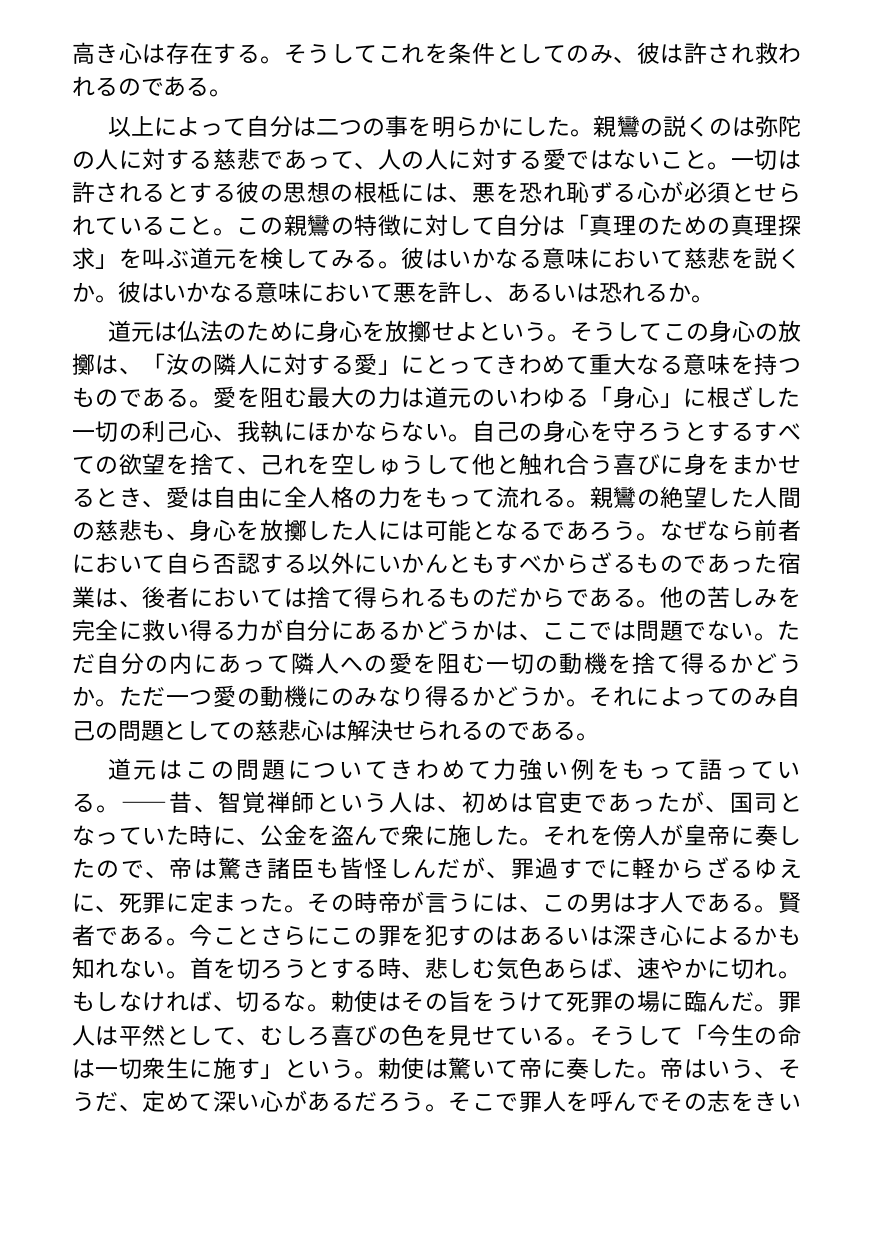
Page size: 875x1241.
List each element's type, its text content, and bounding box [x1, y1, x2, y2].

text 高き心は存在する。そうしてこれを条件としてのみ、彼は許され救われるのである。 [72, 36, 802, 102]
text 以上によって自分は二つの事を明らかにした。親鸞の説くのは弥陀の人に対する慈悲であって、人の人に対する愛ではないこと。一切は許されるとする彼の思想の根柢には、悪を恐れ恥ずる心が必須とせられていること。この親鸞の特徴に対して自分は「真理のための真理探求」を叫ぶ道元を検してみる。彼はいかなる意味において慈悲を説くか。彼はいかなる意味において悪を許し、あるいは恐れるか。 [72, 108, 802, 308]
text 道元はこの問題についてきわめて力強い例をもって語っている。――昔、智覚禅師という人は、初めは官吏であったが、国司となっていた時に、公金を盗んで衆に施した。それを傍人が皇帝に奏したので、帝は驚き諸臣も皆怪しんだが、罪過すでに軽からざるゆえに、死罪に定まった。その時帝が言うには、この男は才人である。賢者である。今ことさらにこの罪を犯すのはあるいは深き心によるかも知れない。首を切ろうとする時、悲しむ気色あらば、速やかに切れ。もしなければ、切るな。勅使はその旨をうけて死罪の場に臨んだ。罪人は平然として、むしろ喜びの色を見せている。そうして「今生の命は一切衆生に施す」という。勅使は驚いて帝に奏した。帝はいう、そうだ、定めて深い心があるだろう。そこで罪人を呼んでその志をきい [72, 752, 802, 1117]
text 道元は仏法のために身心を放擲せよという。そうしてこの身心の放擲は、「汝の隣人に対する愛」にとってきわめて重大なる意味を持つものである。愛を阻む最大の力は道元のいわゆる「身心」に根ざした一切の利己心、我執にほかならない。自己の身心を守ろうとするすべての欲望を捨て、己れを空しゅうして他と触れ合う喜びに身をまかせるとき、愛は自由に全人格の力をもって流れる。親鸞の絶望した人間の慈悲も、身心を放擲した人には可能となるであろう。なぜなら前者において自ら否認する以外にいかんともすべからざるものであった宿業は、後者においては捨て得られるものだからである。他の苦しみを完全に救い得る力が自分にあるかどうかは、ここでは問題でない。ただ自分の内にあって隣人への愛を阻む一切の動機を捨て得るかどうか。ただ一つ愛の動機にのみなり得るかどうか。それによってのみ自己の問題としての慈悲心は解決せられるのである。 [72, 314, 802, 746]
